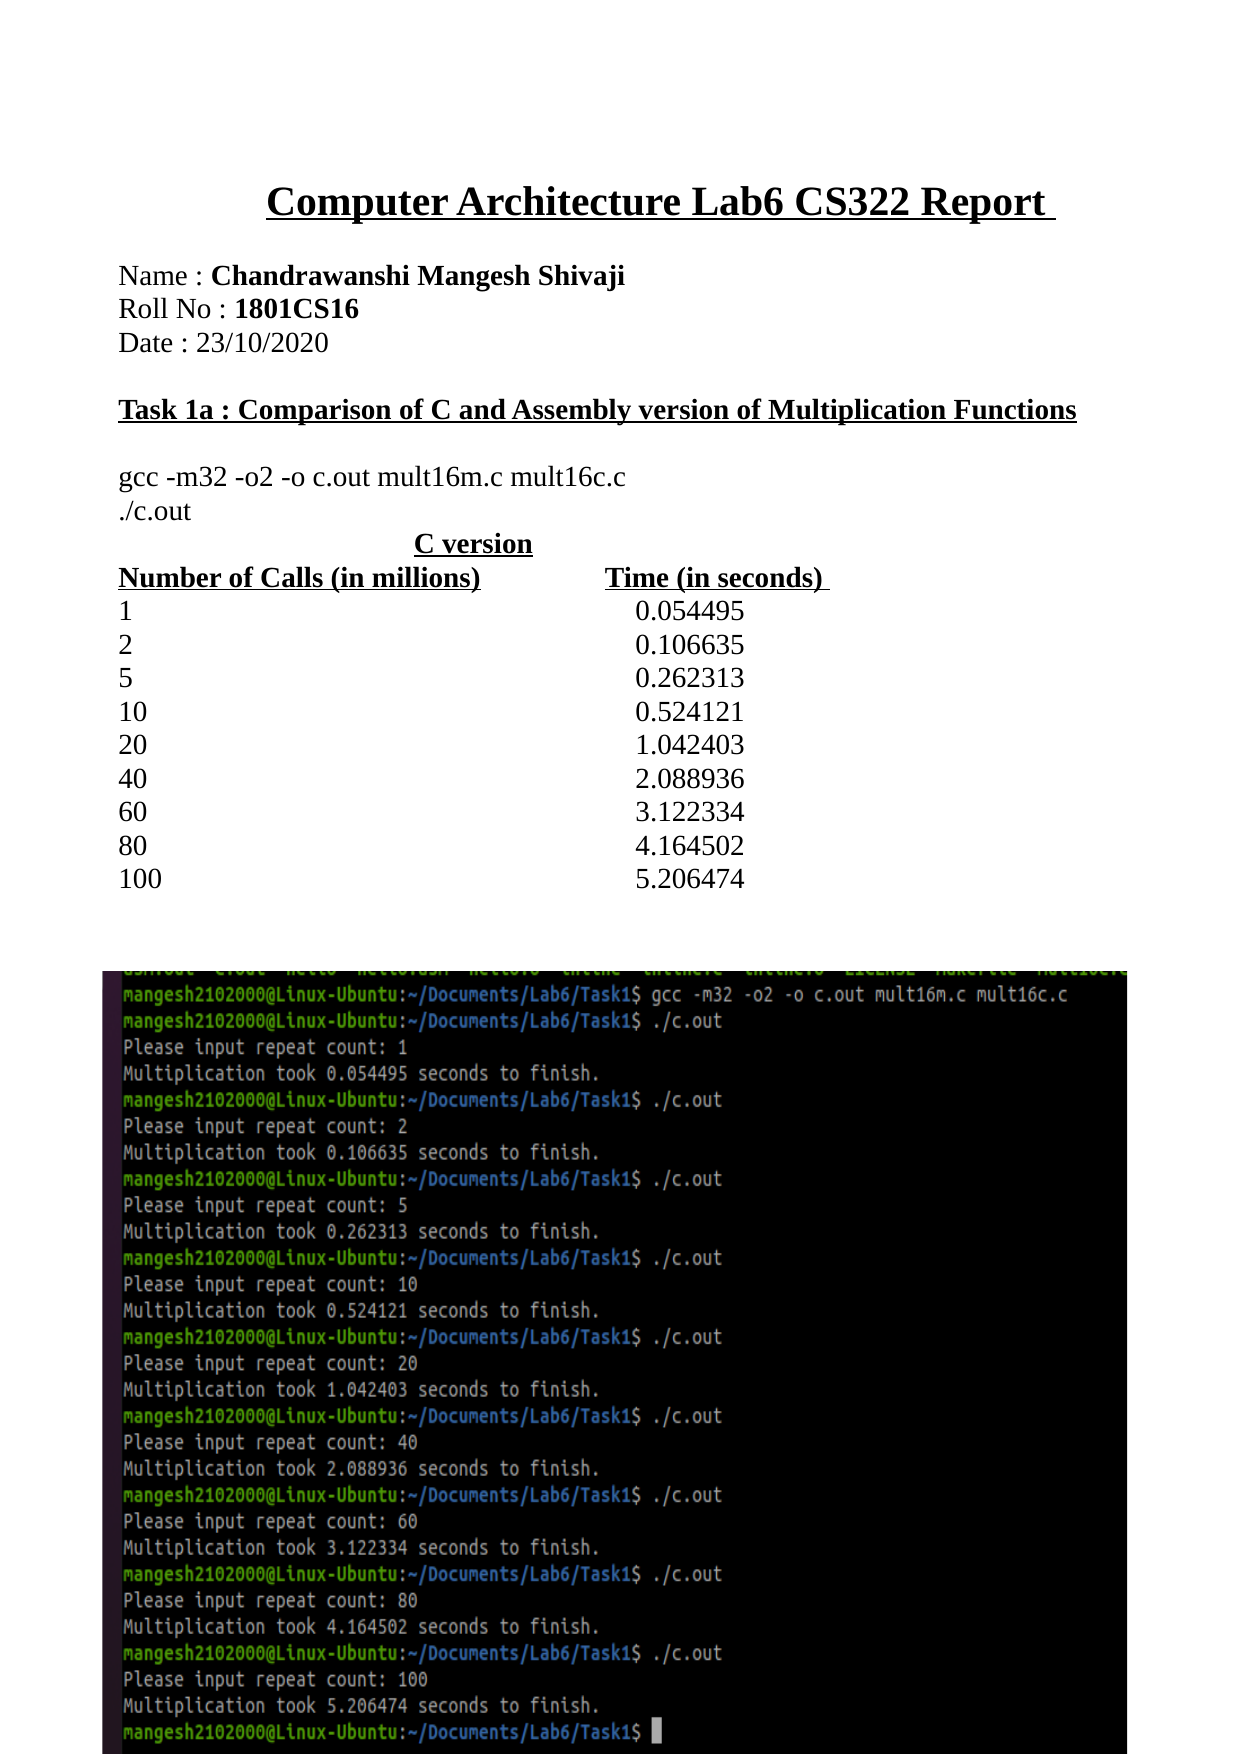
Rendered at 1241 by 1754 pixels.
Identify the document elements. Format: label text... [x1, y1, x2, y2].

text 1 0.054495 [118, 593, 1122, 627]
text Roll No : 1801CS16 [118, 291, 1122, 325]
text 2 0.106635 [118, 627, 1122, 660]
text 80 4.164502 [118, 828, 1122, 862]
text Date : 23/10/2020 [118, 325, 1122, 358]
text Task 1a : Comparison of C and Assembly version of Multiplication Functions [118, 392, 1122, 426]
text 40 2.088936 [118, 761, 1122, 794]
picture [102, 971, 1128, 1754]
text 5 0.262313 [118, 660, 1122, 694]
text Number of Calls (in millions) Time (in seconds) [118, 560, 1122, 593]
text C version [118, 526, 1122, 560]
text 10 0.524121 [118, 694, 1122, 727]
text Computer Architecture Lab6 CS322 Report [118, 176, 1122, 224]
text ./c.out [118, 493, 1122, 526]
text 100 5.206474 [118, 862, 1122, 895]
text gcc -m32 -o2 -o c.out mult16m.c mult16c.c [118, 459, 1122, 493]
text 60 3.122334 [118, 794, 1122, 828]
text 20 1.042403 [118, 727, 1122, 761]
text Name : Chandrawanshi Mangesh Shivaji [118, 258, 1122, 291]
